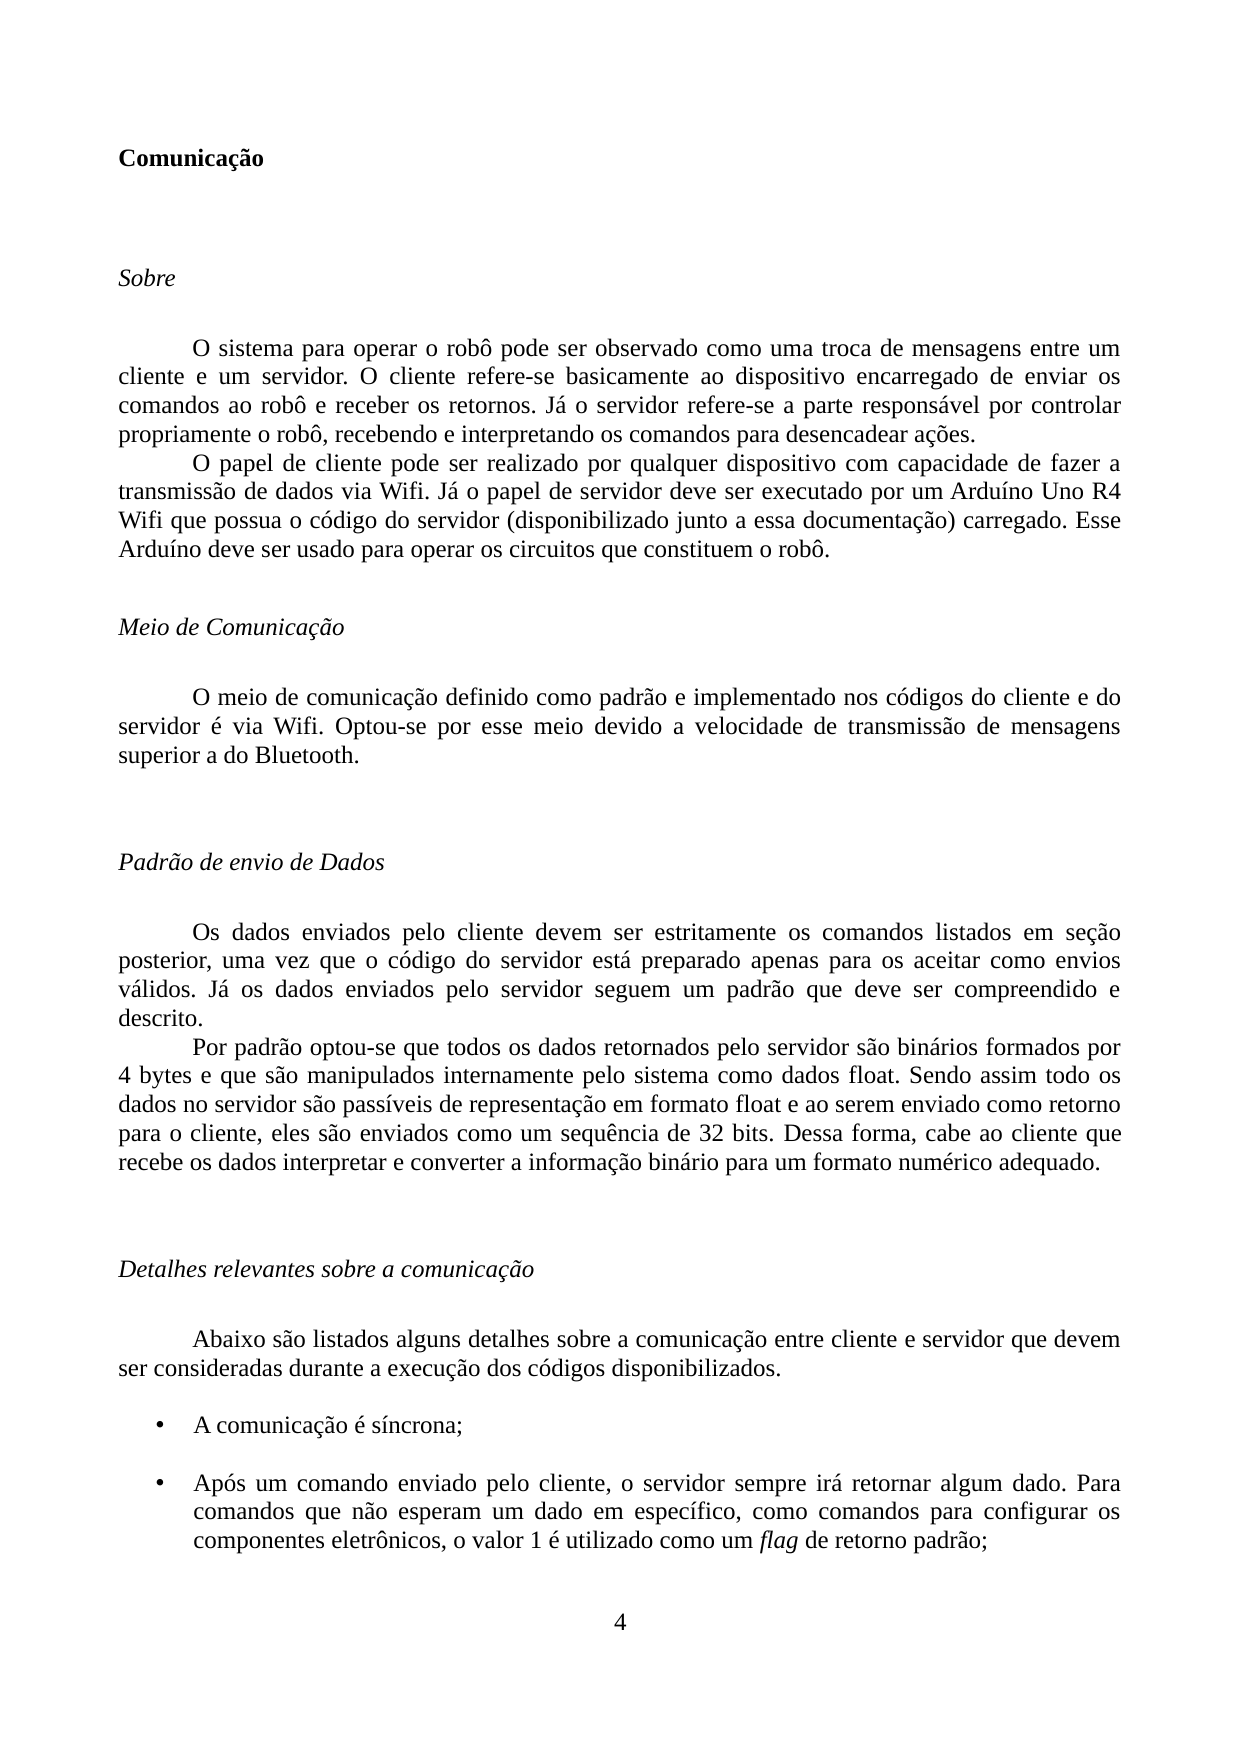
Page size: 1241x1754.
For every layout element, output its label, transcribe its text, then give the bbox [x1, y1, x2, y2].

text O meio de comunicação definido como padrão e implementado nos códigos do cliente e do servidor é via Wifi. Optou-se por esse meio devido a velocidade de transmissão de mensagens superior a do Bluetooth. [118, 682, 1122, 768]
text Por padrão optou-se que todos os dados retornados pelo servidor são binários formados por 4 bytes e que são manipulados internamente pelo sistema como dados float. Sendo assim todo os dados no servidor são passíveis de representação em formato float e ao serem enviado como retorno para o cliente, eles são enviados como um sequência de 32 bits. Dessa forma, cabe ao cliente que recebe os dados interpretar e converter a informação binário para um formato numérico adequado. [118, 1032, 1122, 1176]
text O sistema para operar o robô pode ser observado como uma troca de mensagens entre um cliente e um servidor. O cliente refere-se basicamente ao dispositivo encarregado de enviar os comandos ao robô e receber os retornos. Já o servidor refere-se a parte responsável por controlar propriamente o robô, recebendo e interpretando os comandos para desencadear ações. [118, 333, 1122, 448]
list A comunicação é síncrona; [156, 1410, 1122, 1439]
subtitle Sobre [118, 263, 1122, 291]
subtitle Comunicação [118, 143, 1122, 172]
list Após um comando enviado pelo cliente, o servidor sempre irá retornar algum dado. Para comandos que não esperam um dado em específico, como comandos para configurar os componentes eletrônicos, o valor 1 é utilizado como um flag de retorno padrão; [156, 1468, 1122, 1554]
text Os dados enviados pelo cliente devem ser estritamente os comandos listados em seção posterior, uma vez que o código do servidor está preparado apenas para os aceitar como envios válidos. Já os dados enviados pelo servidor seguem um padrão que deve ser compreendido e descrito. [118, 917, 1122, 1032]
text Abaixo são listados alguns detalhes sobre a comunicação entre cliente e servidor que devem ser consideradas durante a execução dos códigos disponibilizados. [118, 1324, 1122, 1381]
subtitle Meio de Comunicação [118, 612, 1122, 641]
subtitle Padrão de envio de Dados [118, 847, 1122, 876]
subtitle Detalhes relevantes sobre a comunicação [118, 1254, 1122, 1283]
text O papel de cliente pode ser realizado por qualquer dispositivo com capacidade de fazer a transmissão de dados via Wifi. Já o papel de servidor deve ser executado por um Arduíno Uno R4 Wifi que possua o código do servidor (disponibilizado junto a essa documentação) carregado. Esse Arduíno deve ser usado para operar os circuitos que constituem o robô. [118, 448, 1122, 563]
